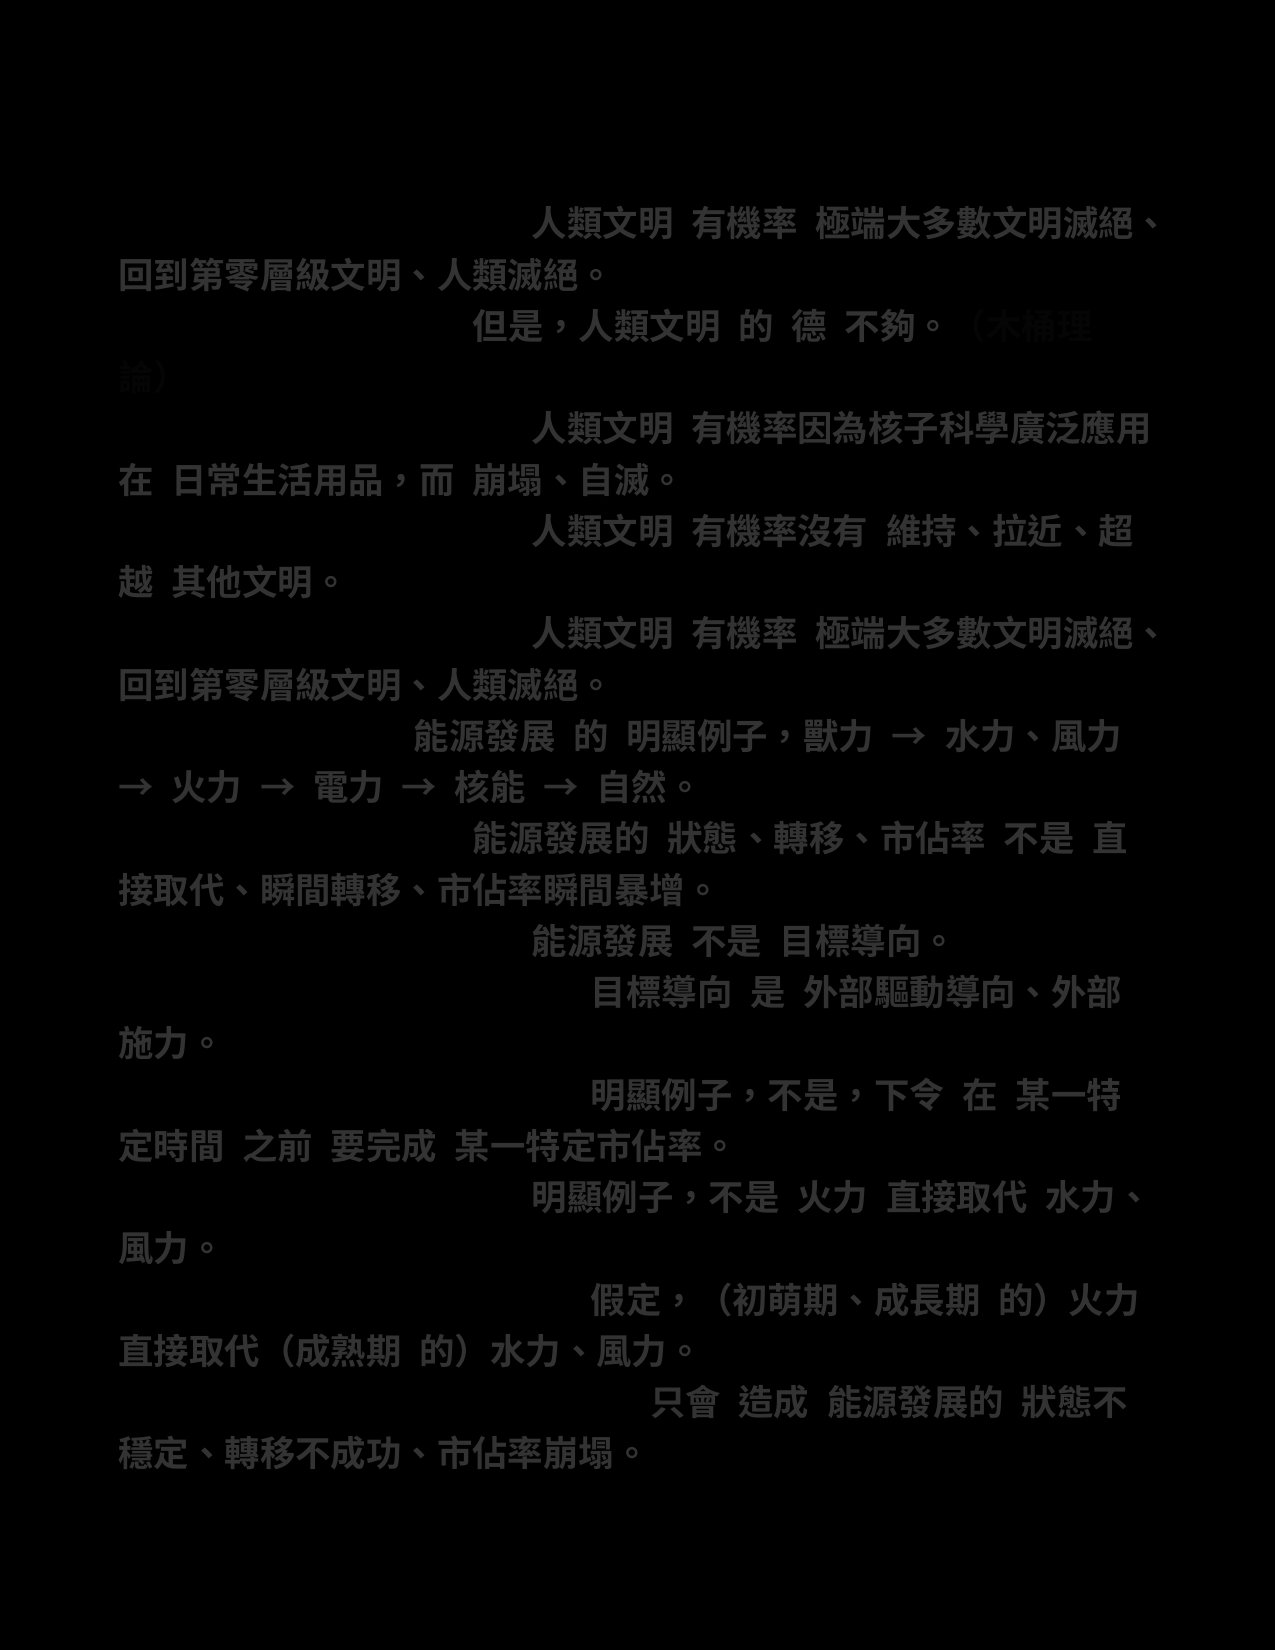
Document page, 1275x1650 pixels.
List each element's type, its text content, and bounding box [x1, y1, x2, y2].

text 能源發展的 狀態、轉移、市佔率 不是 直接取代、瞬間轉移、市佔率瞬間暴增。 [118, 811, 1157, 913]
text 人類文明 有機率沒有 維持、拉近、超越 其他文明。 [118, 503, 1157, 606]
text 但是，人類文明 的 德 不夠。（木桶理論） [118, 298, 1157, 401]
text 明顯例子，不是，下令 在 某一特定時間 之前 要完成 某一特定市佔率。 [118, 1067, 1157, 1169]
text 人類文明 有機率因為核子科學廣泛應用在 日常生活用品，而 崩塌、自滅。 [118, 401, 1157, 503]
text 只會 造成 能源發展的 狀態不穩定、轉移不成功、市佔率崩塌。 [118, 1374, 1157, 1477]
text 人類文明 有機率 極端大多數文明滅絕、回到第零層級文明、人類滅絕。 [118, 196, 1157, 298]
text 人類文明 有機率 極端大多數文明滅絕、回到第零層級文明、人類滅絕。 [118, 606, 1157, 708]
text 假定，（初萌期、成長期 的）火力 直接取代（成熟期 的）水力、風力。 [118, 1272, 1157, 1374]
text 明顯例子，不是 火力 直接取代 水力、風力。 [118, 1169, 1157, 1272]
text 目標導向 是 外部驅動導向、外部施力。 [118, 964, 1157, 1067]
text 能源發展 不是 目標導向。 [118, 913, 1157, 964]
text 能源發展 的 明顯例子，獸力 → 水力、風力 → 火力 → 電力 → 核能 → 自然。 [118, 708, 1157, 811]
